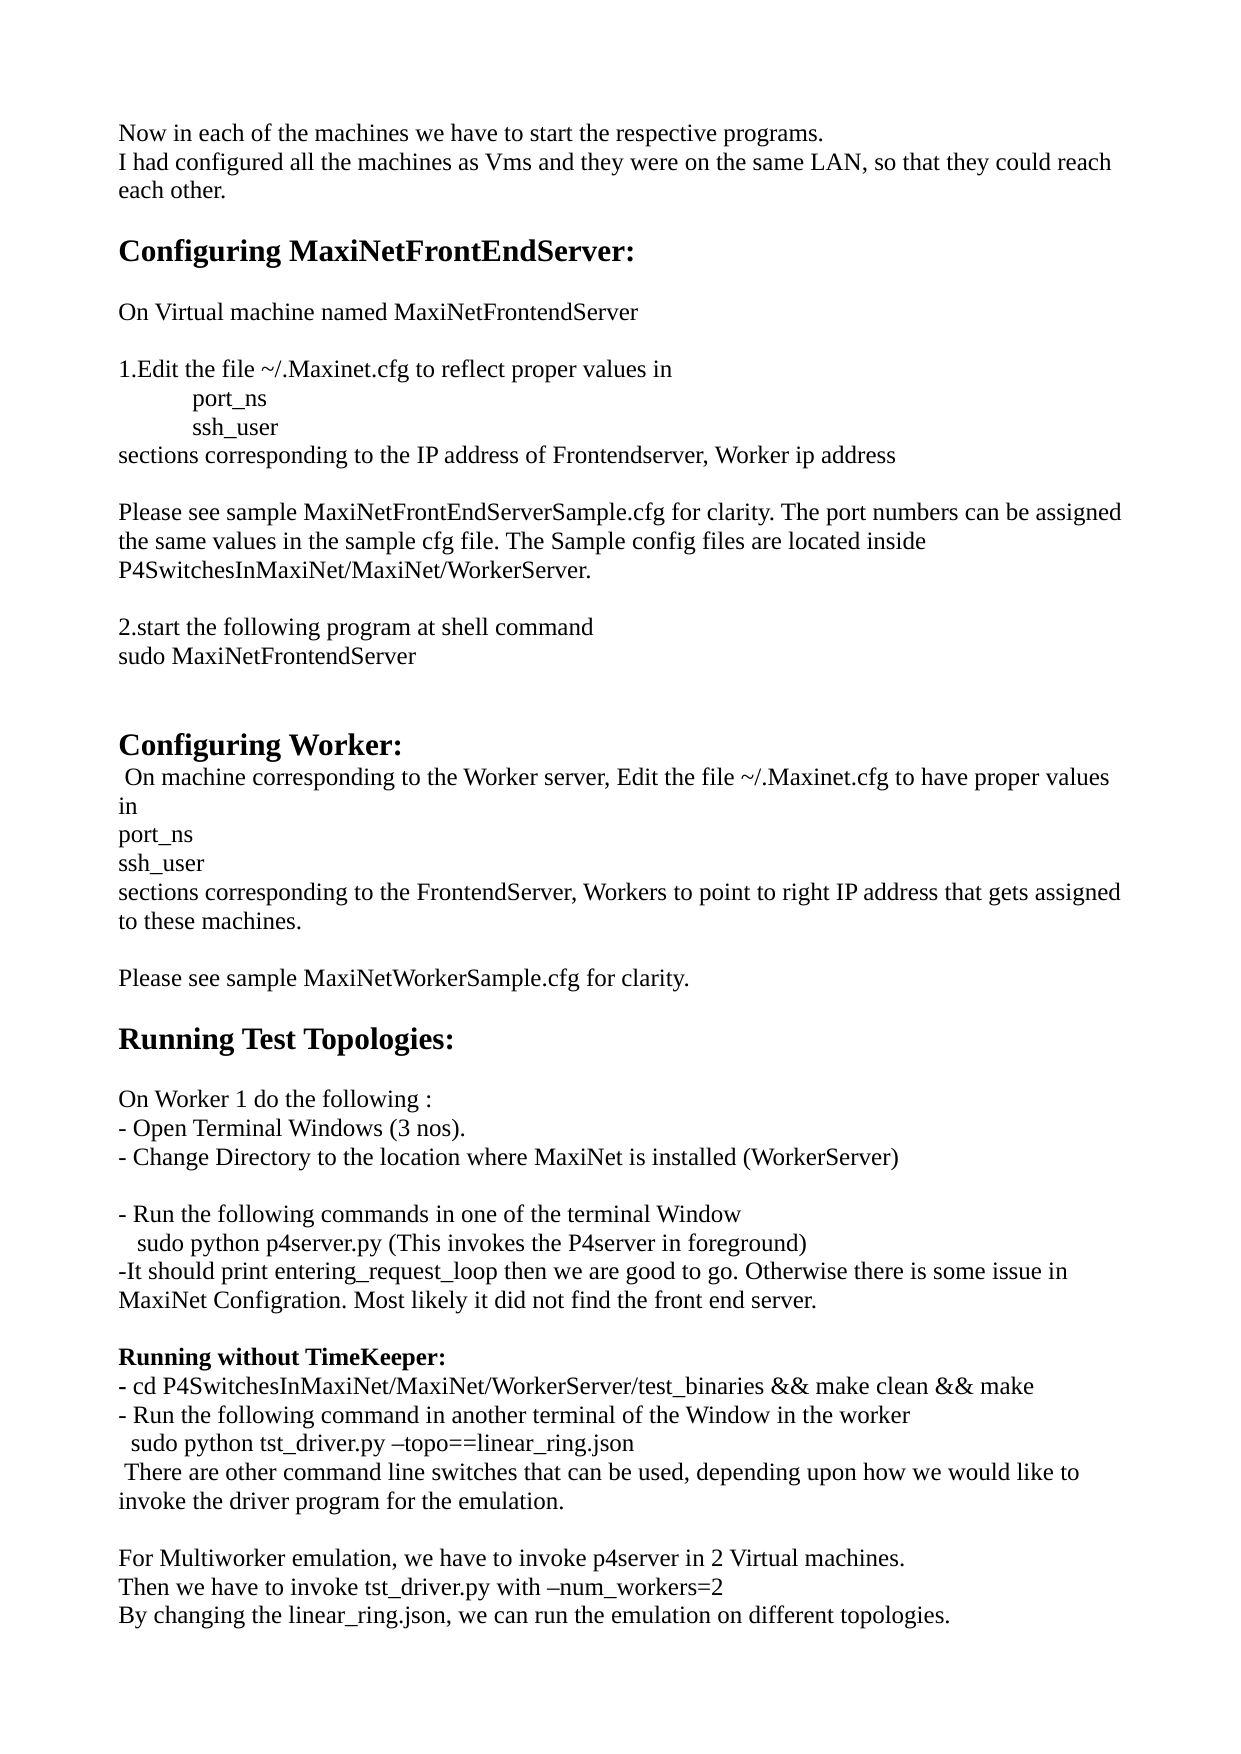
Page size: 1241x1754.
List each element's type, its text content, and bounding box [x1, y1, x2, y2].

text -It should print entering_request_loop then we are good to go. Otherwise there is some issue in MaxiNet Configration. Most likely it did not find the front end server. [118, 1256, 1122, 1314]
text On Worker 1 do the following : [118, 1084, 1122, 1113]
text Configuring Worker: [118, 726, 1122, 762]
text - Change Directory to the location where MaxiNet is installed (WorkerServer) [118, 1142, 1122, 1171]
text On Virtual machine named MaxiNetFrontendServer [118, 297, 1122, 326]
text - Open Terminal Windows (3 nos). [118, 1113, 1122, 1142]
text - Run the following command in another terminal of the Window in the worker [118, 1400, 1122, 1428]
text Configuring MaxiNetFrontEndServer: [118, 233, 1122, 269]
text 2.start the following program at shell command [118, 612, 1122, 641]
text Then we have to invoke tst_driver.py with –num_workers=2 [118, 1572, 1122, 1601]
text sudo python tst_driver.py –topo==linear_ring.json [118, 1428, 1122, 1457]
text By changing the linear_ring.json, we can run the emulation on different topologies. [118, 1601, 1122, 1629]
text Please see sample MaxiNetWorkerSample.cfg for clarity. [118, 963, 1122, 992]
text - Run the following commands in one of the terminal Window [118, 1199, 1122, 1228]
text sections corresponding to the FrontendServer, Workers to point to right IP address that gets assigned to these machines. [118, 877, 1122, 934]
text sudo MaxiNetFrontendServer [118, 641, 1122, 669]
text port_ns [118, 383, 1122, 412]
text port_ns [118, 819, 1122, 848]
text For Multiworker emulation, we have to invoke p4server in 2 Virtual machines. [118, 1543, 1122, 1572]
text sudo python p4server.py (This invokes the P4server in foreground) [118, 1228, 1122, 1256]
text - cd P4SwitchesInMaxiNet/MaxiNet/WorkerServer/test_binaries && make clean && make [118, 1371, 1122, 1400]
text Running without TimeKeeper: [118, 1342, 1122, 1371]
text On machine corresponding to the Worker server, Edit the file ~/.Maxinet.cfg to have proper values in [118, 762, 1122, 819]
text ssh_user [118, 412, 1122, 440]
text Now in each of the machines we have to start the respective programs. [118, 118, 1122, 147]
text 1.Edit the file ~/.Maxinet.cfg to reflect proper values in [118, 354, 1122, 383]
text I had configured all the machines as Vms and they were on the same LAN, so that they could reach each other. [118, 147, 1122, 204]
text There are other command line switches that can be used, depending upon how we would like to invoke the driver program for the emulation. [118, 1457, 1122, 1515]
text Please see sample MaxiNetFrontEndServerSample.cfg for clarity. The port numbers can be assigned the same values in the sample cfg file. The Sample config files are located inside P4SwitchesInMaxiNet/MaxiNet/WorkerServer. [118, 497, 1122, 584]
text sections corresponding to the IP address of Frontendserver, Worker ip address [118, 440, 1122, 469]
text ssh_user [118, 848, 1122, 877]
text Running Test Topologies: [118, 1020, 1122, 1056]
